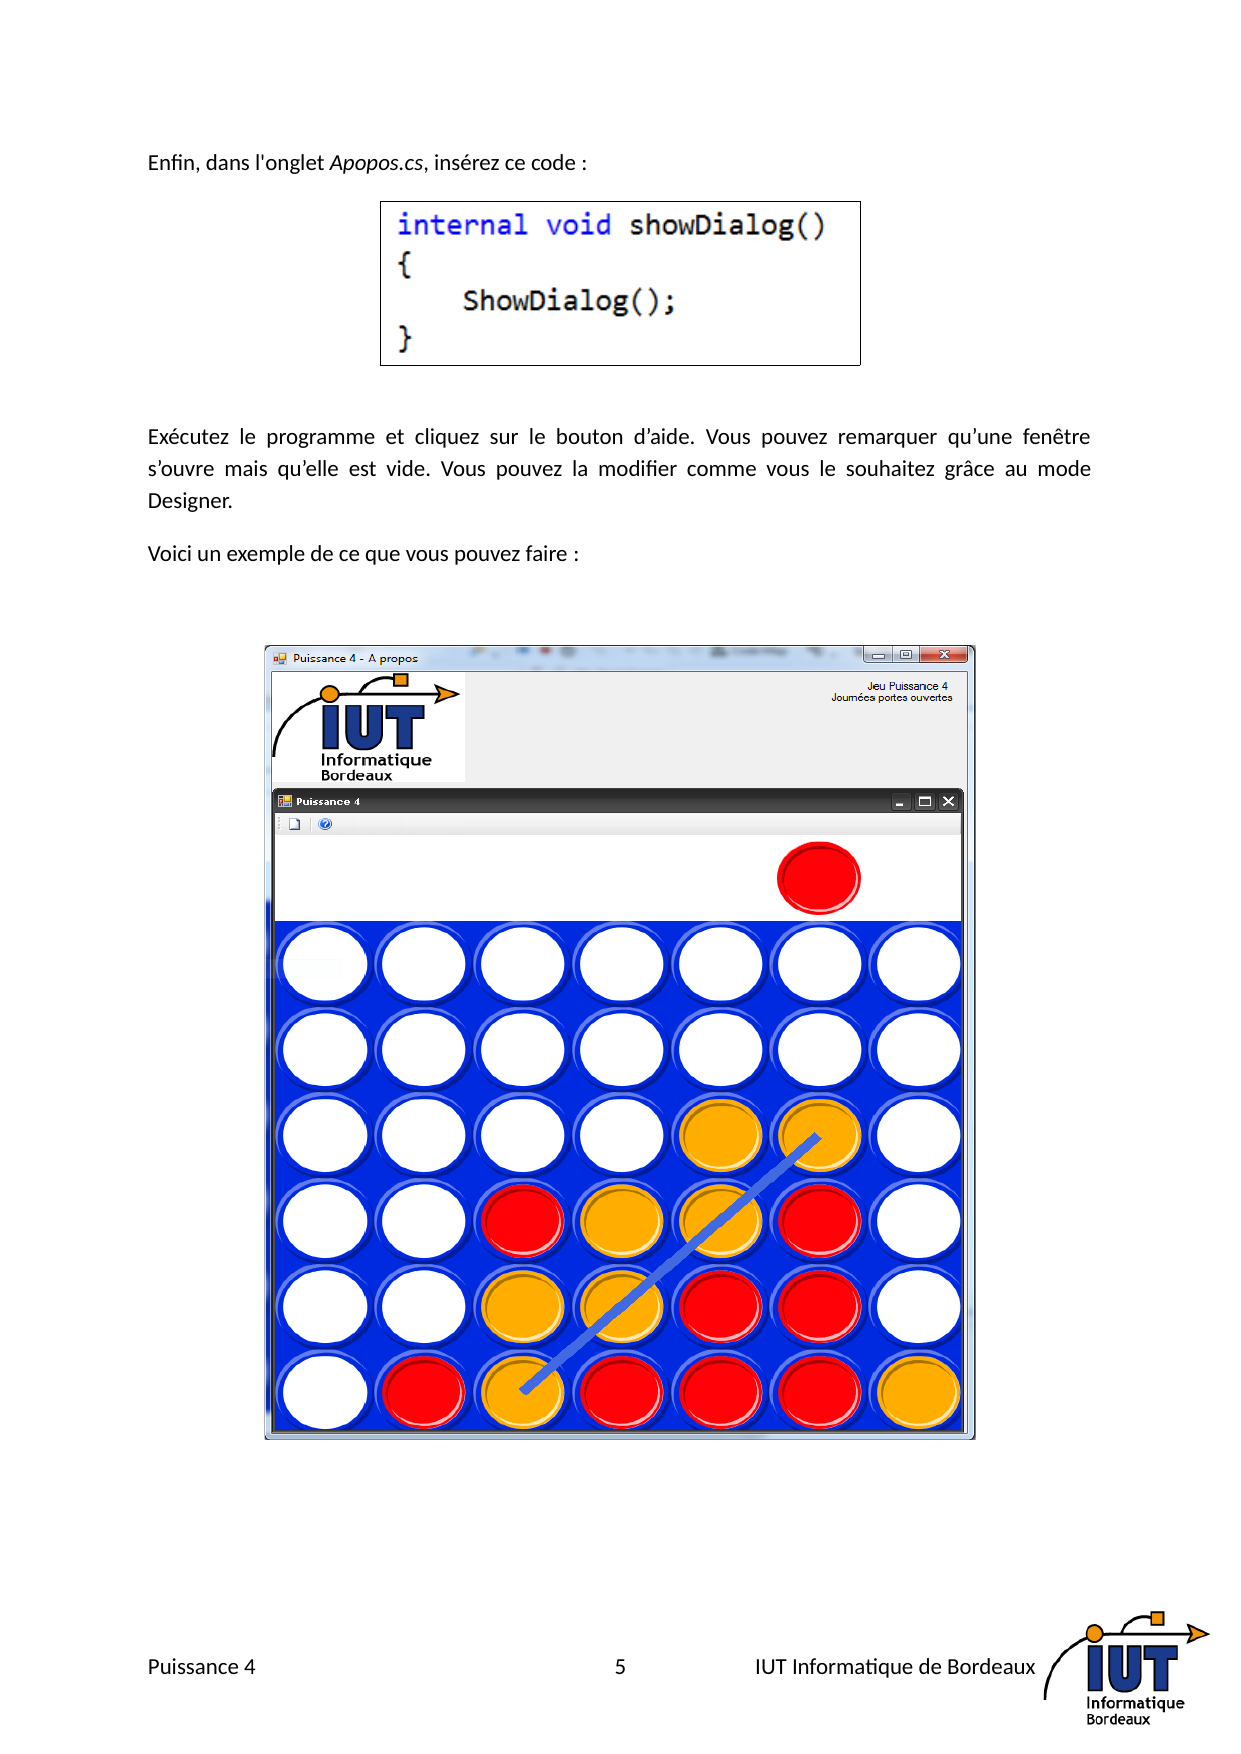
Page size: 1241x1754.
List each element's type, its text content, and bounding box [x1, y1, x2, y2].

picture [383, 203, 857, 362]
text Exécutez le programme et cliquez sur le bouton d’aide. Vous pouvez remarquer qu’une fenêtre s’ouvre mais qu’elle est vide. Vous pouvez la modifier comme vous le souhaitez grâce au mode Designer. [148, 422, 1093, 514]
picture [1043, 1610, 1214, 1729]
text Voici un exemple de ce que vous pouvez faire : [148, 539, 1093, 567]
text Enfin, dans l'onglet Apopos.cs, insérez ce code : [148, 148, 1093, 176]
picture [264, 645, 976, 1440]
